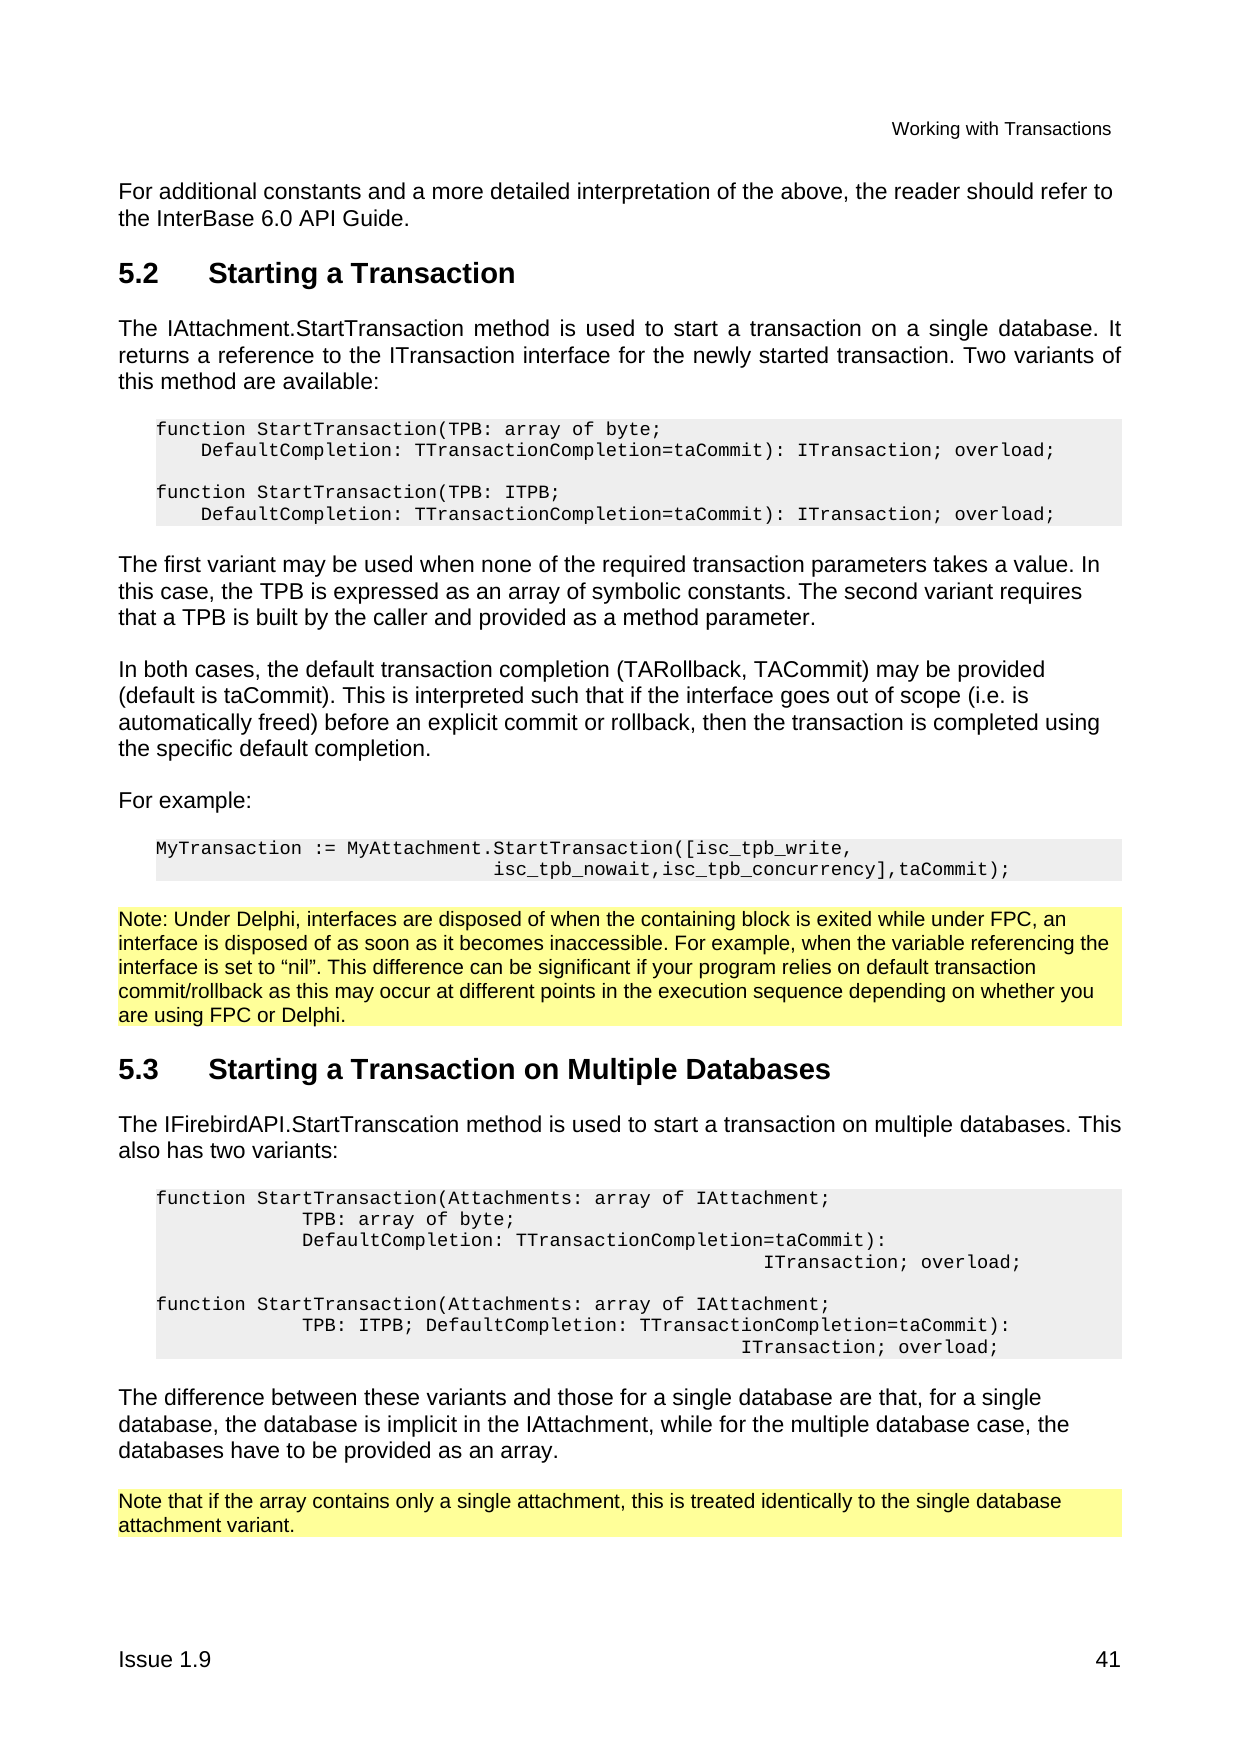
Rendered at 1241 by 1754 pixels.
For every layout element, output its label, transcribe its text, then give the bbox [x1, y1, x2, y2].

text For additional constants and a more detailed interpretation of the above, the reader should refer to the InterBase 6.0 API Guide. [118, 178, 1122, 231]
text The IFirebirdAPI.StartTranscation method is used to start a transaction on multiple databases. This also has two variants: [118, 1111, 1122, 1164]
text The IAttachment.StartTransaction method is used to start a transaction on a single database. It returns a reference to the ITransaction interface for the newly started transaction. Two variants of this method are available: [118, 315, 1122, 394]
text For example: [118, 787, 1122, 813]
text function StartTransaction(TPB: ITPB; [156, 483, 1122, 504]
text The difference between these variants and those for a single database are that, for a single database, the database is implicit in the IAttachment, while for the multiple database case, the databases have to be provided as an array. [118, 1384, 1122, 1463]
subtitle Starting a Transaction [118, 256, 1122, 290]
text In both cases, the default transaction completion (TARollback, TACommit) may be provided (default is taCommit). This is interpreted such that if the interface goes out of scope (i.e. is automatically freed) before an explicit commit or rollback, then the transaction is completed using the specific default completion. [118, 656, 1122, 761]
text ITransaction; overload; [156, 1252, 1122, 1274]
text function StartTransaction(TPB: array of byte; [156, 419, 1122, 441]
text MyTransaction := MyAttachment.StartTransaction([isc_tpb_write, [156, 839, 1122, 860]
text The first variant may be used when none of the required transaction parameters takes a value. In this case, the TPB is expressed as an array of symbolic constants. The second variant requires that a TPB is built by the caller and provided as a method parameter. [118, 551, 1122, 630]
text DefaultCompletion: TTransactionCompletion=taCommit): ITransaction; overload; [156, 504, 1122, 526]
subtitle Starting a Transaction on Multiple Databases [118, 1052, 1122, 1086]
text ITransaction; overload; [156, 1337, 1122, 1359]
text DefaultCompletion: TTransactionCompletion=taCommit): ITransaction; overload; [156, 441, 1122, 462]
text Note: Under Delphi, interfaces are disposed of when the containing block is exited while under FPC, an interface is disposed of as soon as it becomes inaccessible. For example, when the variable referencing the interface is set to “nil”. This difference can be significant if your program relies on default transaction commit/rollback as this may occur at different points in the execution sequence depending on whether you are using FPC or Delphi. [118, 907, 1122, 1026]
text TPB: array of byte; [156, 1210, 1122, 1231]
text isc_tpb_nowait,isc_tpb_concurrency],taCommit); [156, 860, 1122, 881]
text TPB: ITPB; DefaultCompletion: TTransactionCompletion=taCommit): [156, 1316, 1122, 1337]
text function StartTransaction(Attachments: array of IAttachment; [156, 1295, 1122, 1316]
text Note that if the array contains only a single attachment, this is treated identically to the single database attachment variant. [118, 1489, 1122, 1537]
text function StartTransaction(Attachments: array of IAttachment; [156, 1189, 1122, 1210]
text DefaultCompletion: TTransactionCompletion=taCommit): [156, 1231, 1122, 1252]
